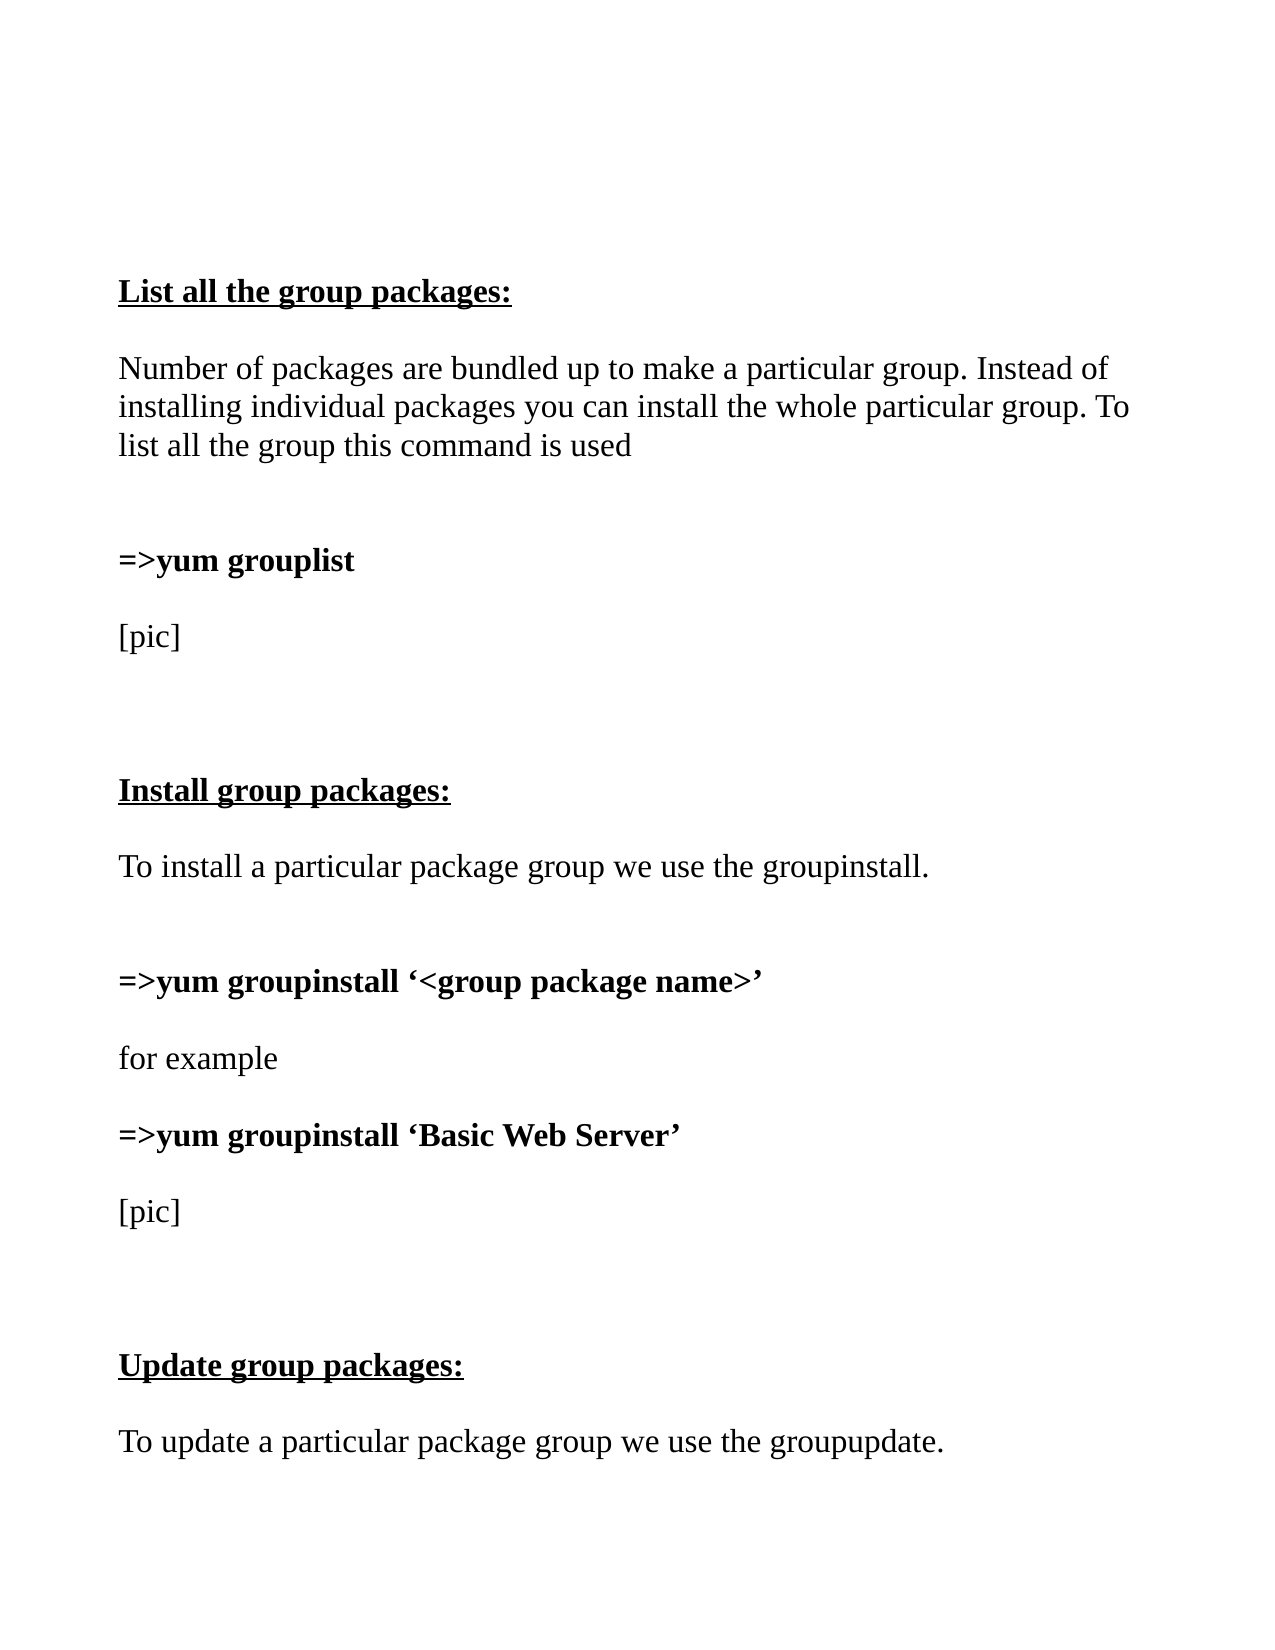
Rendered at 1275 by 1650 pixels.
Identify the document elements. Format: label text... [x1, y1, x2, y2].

text Number of packages are bundled up to make a particular group. Instead of installing individual packages you can install the whole particular group. To list all the group this command is used [118, 348, 1157, 463]
text [pic] [118, 616, 1157, 655]
text for example [118, 1038, 1157, 1076]
text =>yum grouplist [118, 540, 1157, 578]
text Install group packages: [118, 770, 1157, 808]
text [pic] [118, 1191, 1157, 1230]
text =>yum groupinstall ‘Basic Web Server’ [118, 1115, 1157, 1153]
text To install a particular package group we use the groupinstall. [118, 846, 1157, 885]
text List all the group packages: [118, 271, 1157, 310]
text =>yum groupinstall ‘<group package name>’ [118, 961, 1157, 1000]
text Update group packages: [118, 1345, 1157, 1383]
text To update a particular package group we use the groupupdate. [118, 1421, 1157, 1460]
